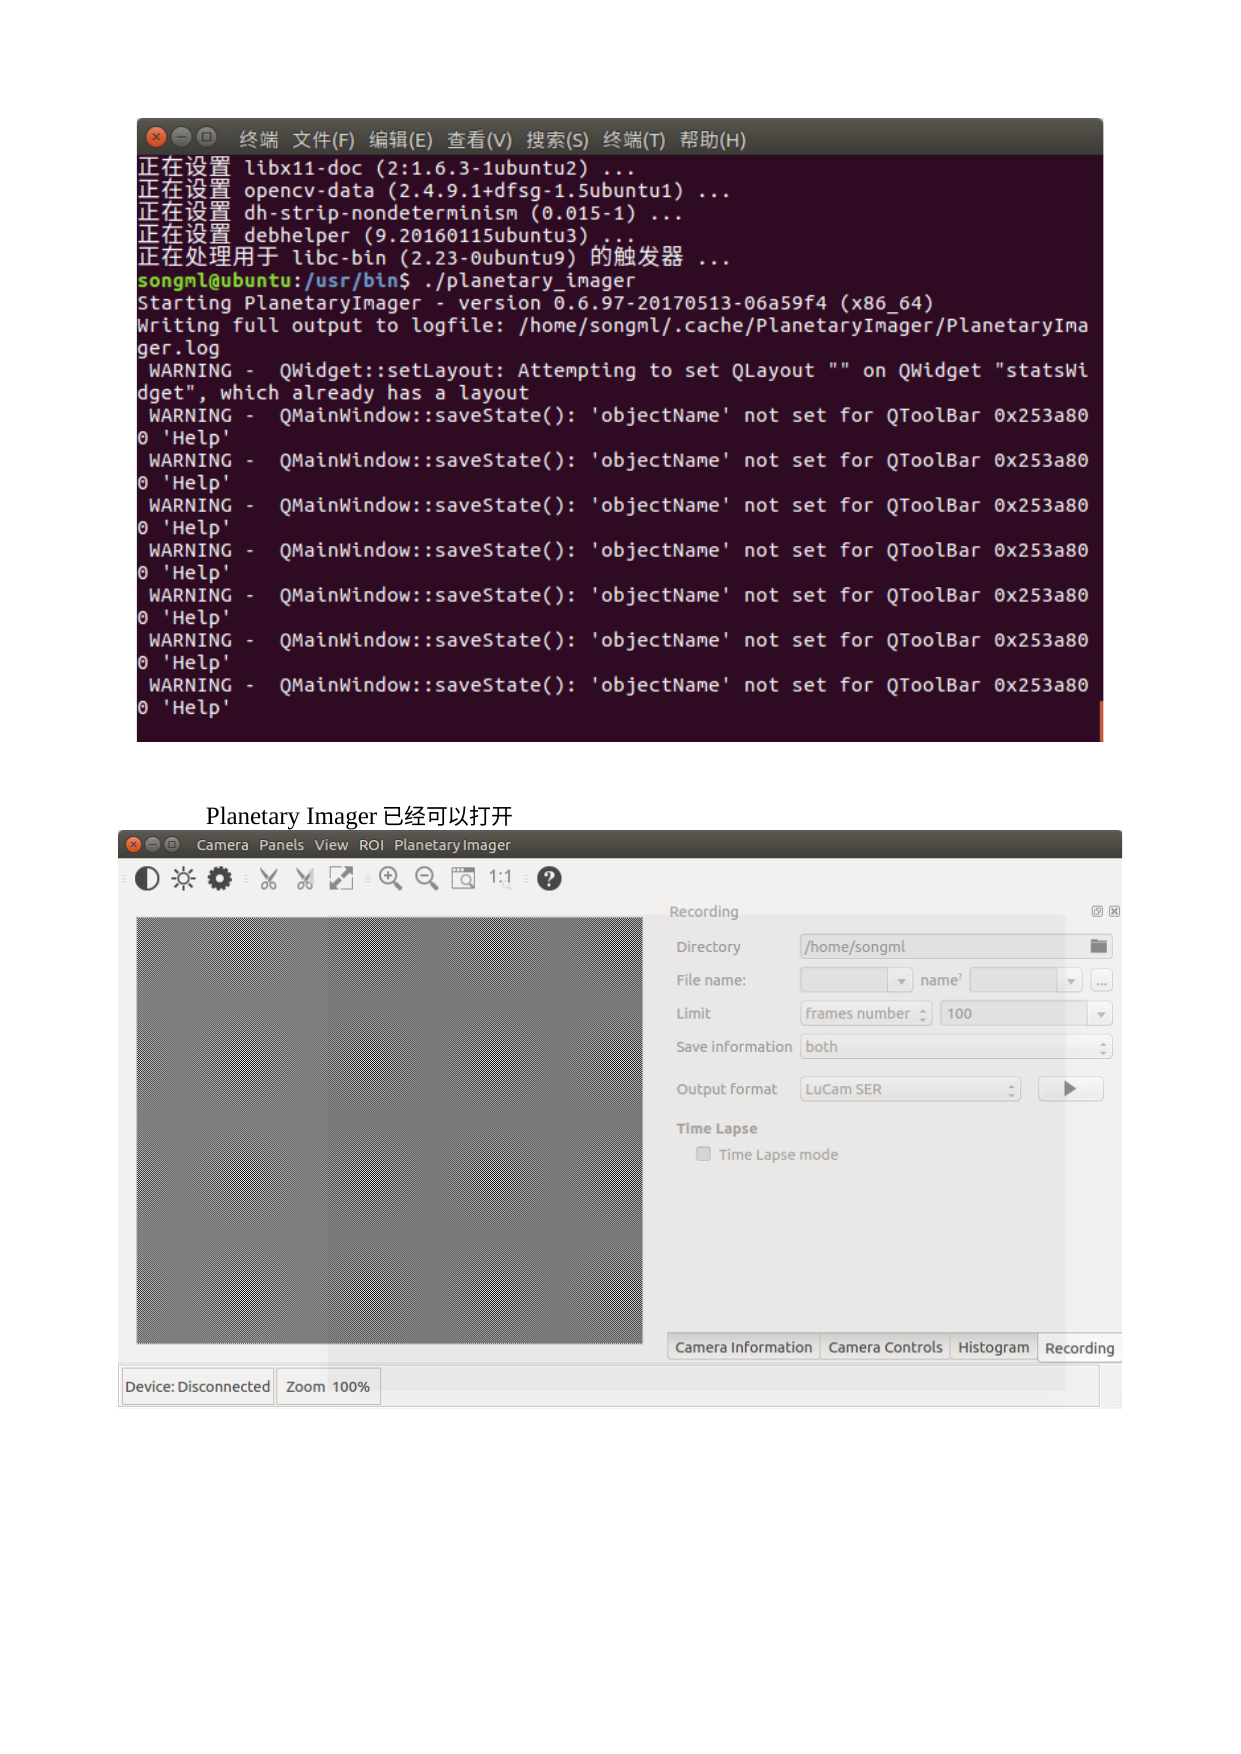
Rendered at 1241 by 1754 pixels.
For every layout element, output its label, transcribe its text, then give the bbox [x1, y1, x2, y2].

picture [136, 118, 1104, 742]
picture [118, 830, 1123, 1409]
text Planetary Imager已经可以打开 [118, 799, 1122, 830]
